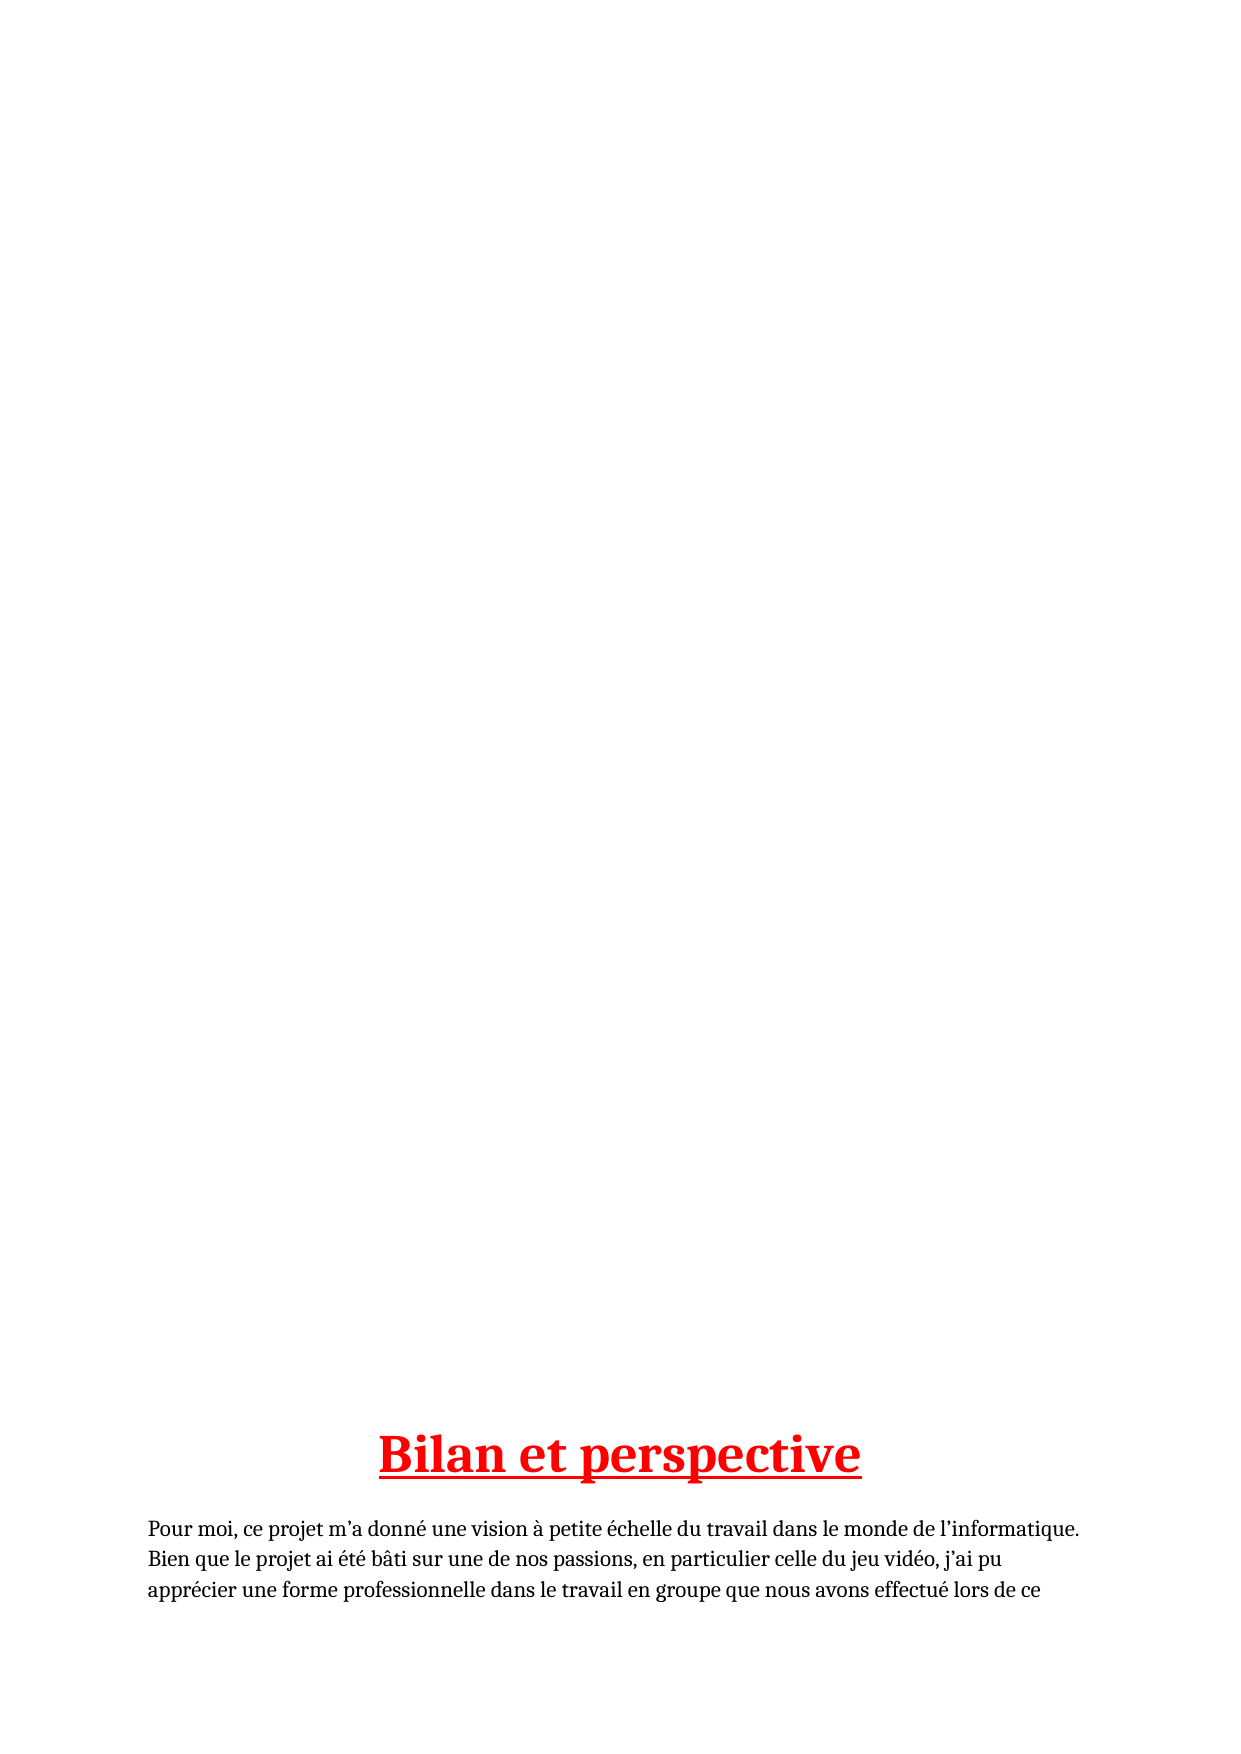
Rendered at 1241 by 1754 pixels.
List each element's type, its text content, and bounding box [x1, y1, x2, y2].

text Pour moi, ce projet m’a donné une vision à petite échelle du travail dans le monde de l’informatique. Bien que le projet ai été bâti sur une de nos passions, en particulier celle du jeu vidéo, j’ai pu apprécier une forme professionnelle dans le travail en groupe que nous avons effectué lors de ce [148, 1516, 1093, 1603]
text Bilan et perspective [148, 1424, 1093, 1486]
